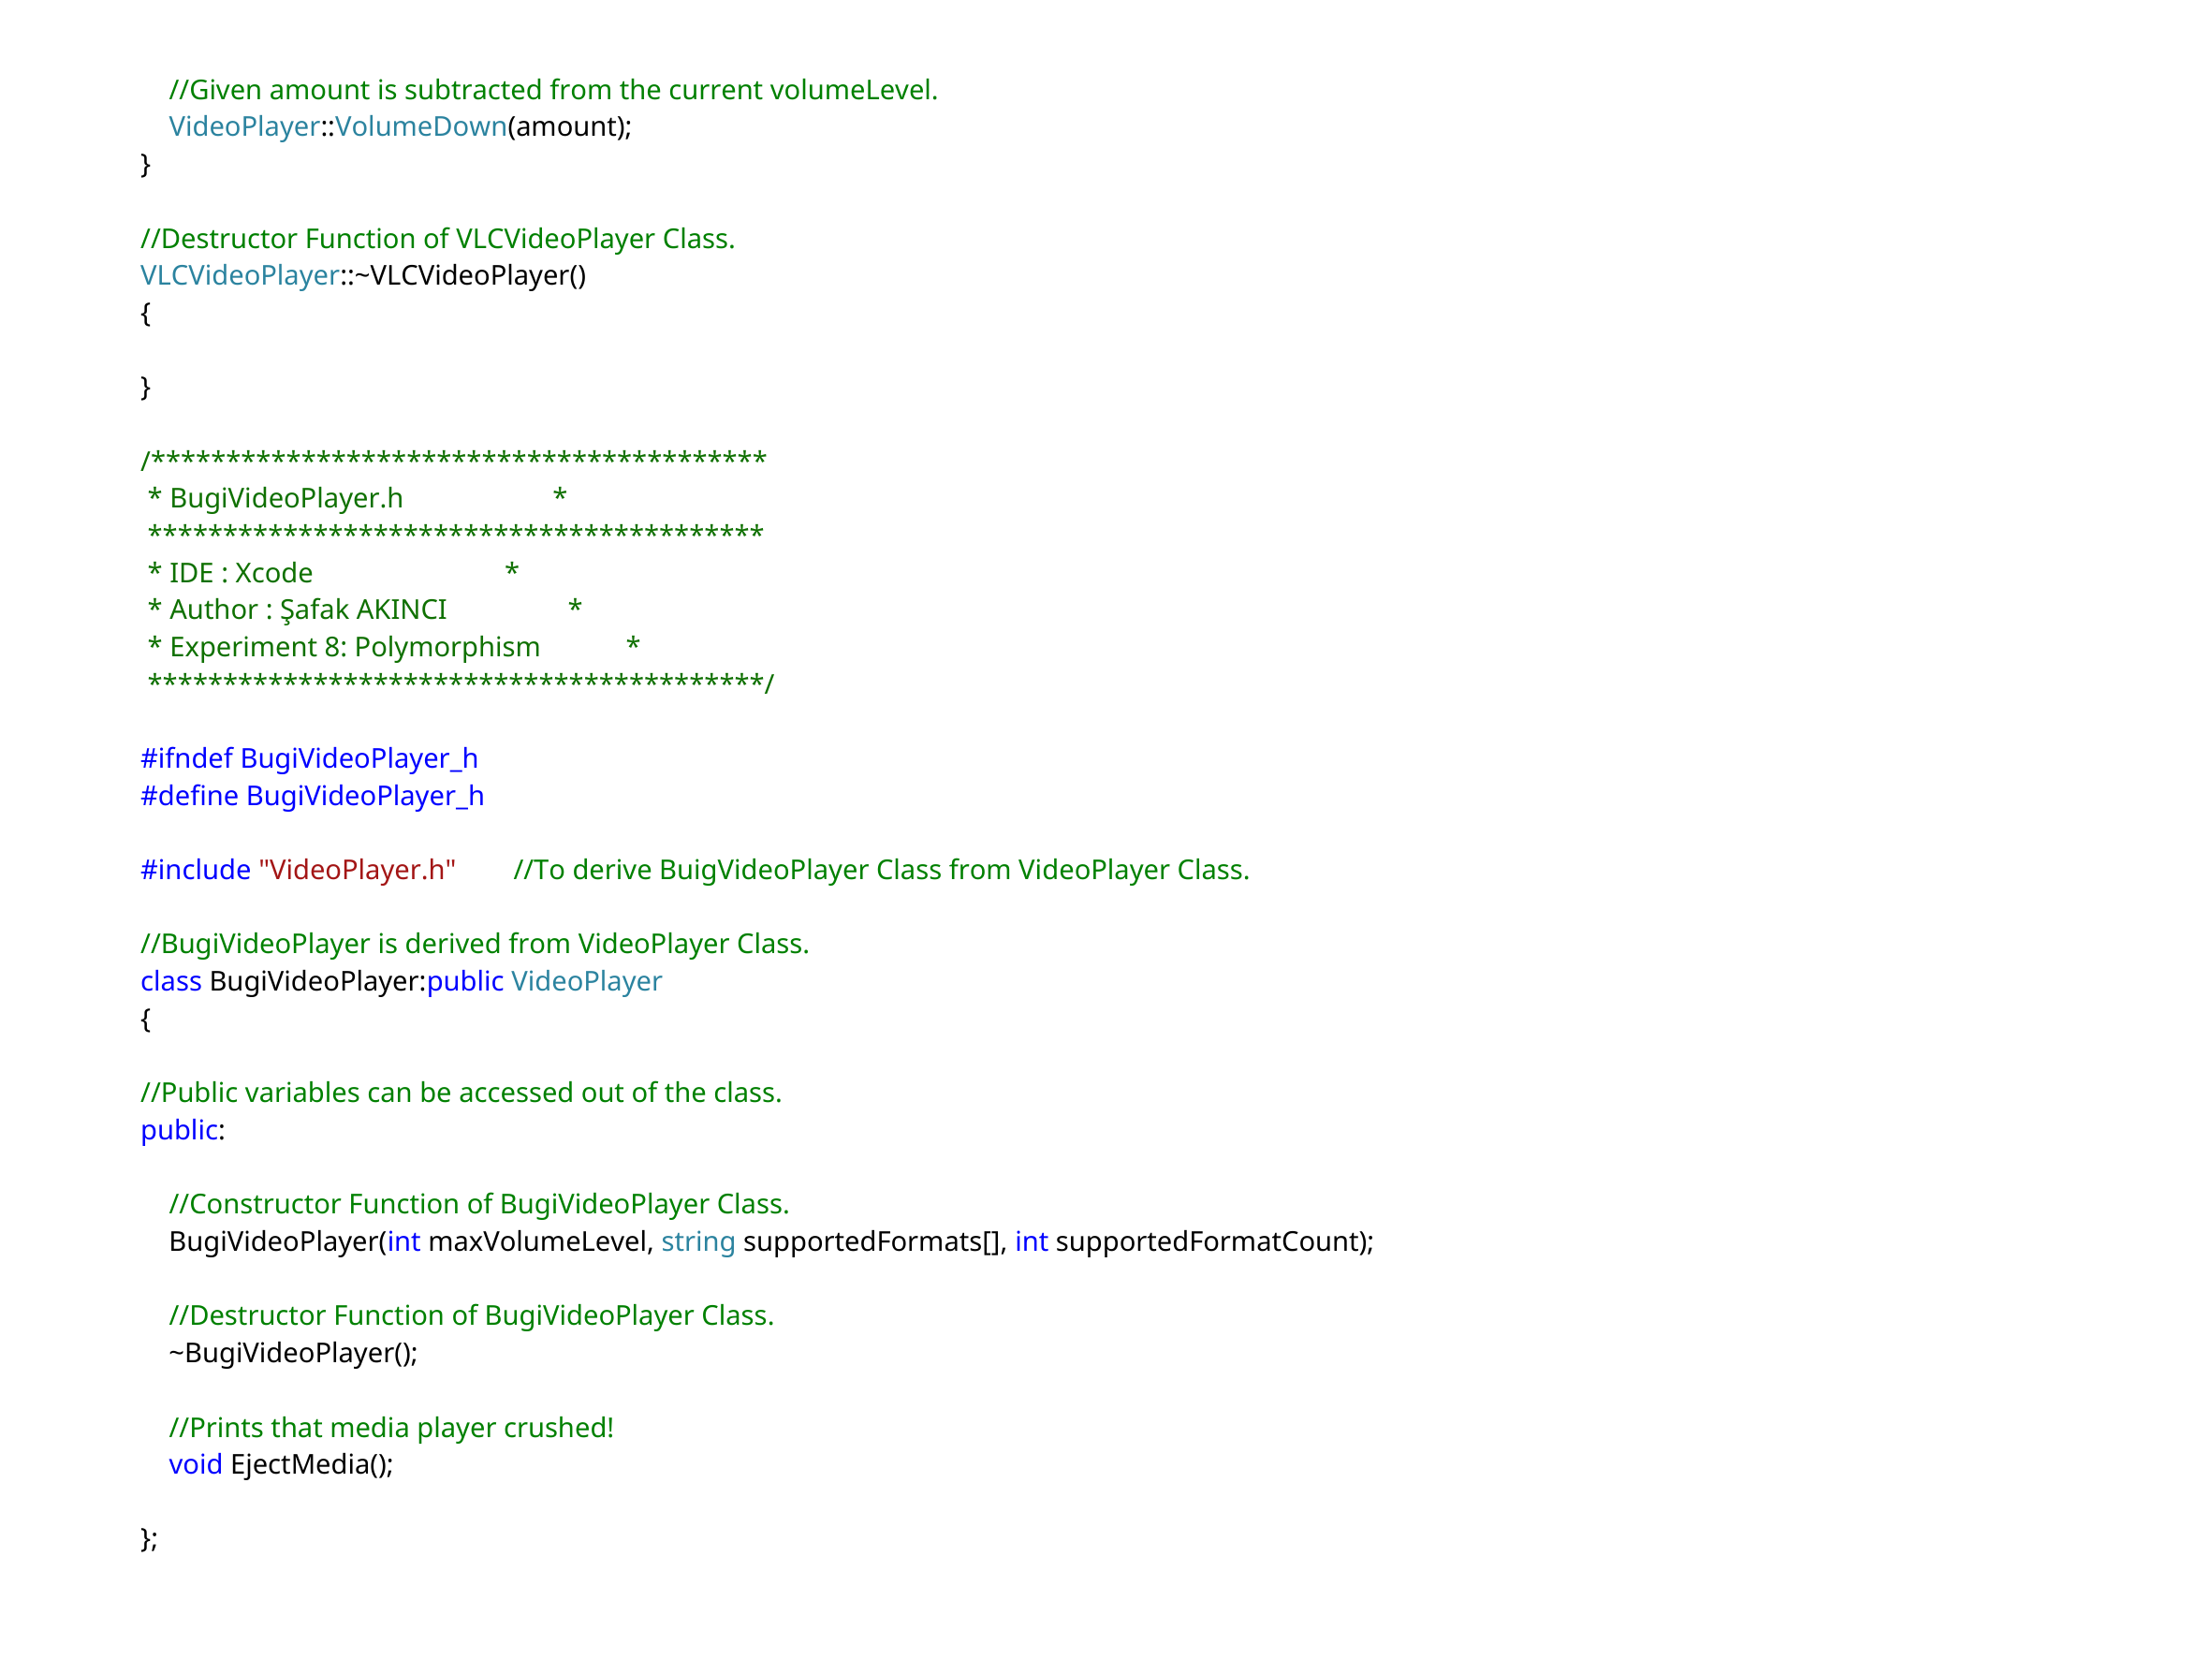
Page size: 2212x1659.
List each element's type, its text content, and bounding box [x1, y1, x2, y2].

text } [140, 144, 2071, 182]
text *****************************************/ [140, 665, 2071, 702]
text BugiVideoPlayer(int maxVolumeLevel, string supportedFormats[], int supportedFormatCount); [140, 1222, 2071, 1259]
text //Public variables can be accessed out of the class. [140, 1074, 2071, 1110]
text { [140, 999, 2071, 1036]
text VLCVideoPlayer::~VLCVideoPlayer() [140, 256, 2071, 293]
text //Destructor Function of VLCVideoPlayer Class. [140, 219, 2071, 256]
text //Constructor Function of BugiVideoPlayer Class. [140, 1185, 2071, 1222]
text VideoPlayer::VolumeDown(amount); [140, 108, 2071, 144]
text //BugiVideoPlayer is derived from VideoPlayer Class. [140, 925, 2071, 962]
text #define BugiVideoPlayer_h [140, 776, 2071, 814]
text * BugiVideoPlayer.h * [140, 479, 2071, 516]
text //Prints that media player crushed! [140, 1408, 2071, 1445]
text } [140, 367, 2071, 404]
text #ifndef BugiVideoPlayer_h [140, 739, 2071, 776]
text { [140, 293, 2071, 330]
text #include "VideoPlayer.h" //To derive BuigVideoPlayer Class from VideoPlayer Class. [140, 850, 2071, 888]
text }; [140, 1520, 2071, 1556]
text ***************************************** [140, 516, 2071, 553]
text ~BugiVideoPlayer(); [140, 1333, 2071, 1371]
text class BugiVideoPlayer:public VideoPlayer [140, 962, 2071, 999]
text //Given amount is subtracted from the current volumeLevel. [140, 70, 2071, 108]
text * IDE : Xcode * [140, 553, 2071, 591]
text * Experiment 8: Polymorphism * [140, 627, 2071, 665]
text /***************************************** [140, 442, 2071, 479]
text void EjectMedia(); [140, 1445, 2071, 1482]
text public: [140, 1110, 2071, 1148]
text * Author : Şafak AKINCI * [140, 591, 2071, 627]
text //Destructor Function of BugiVideoPlayer Class. [140, 1297, 2071, 1333]
